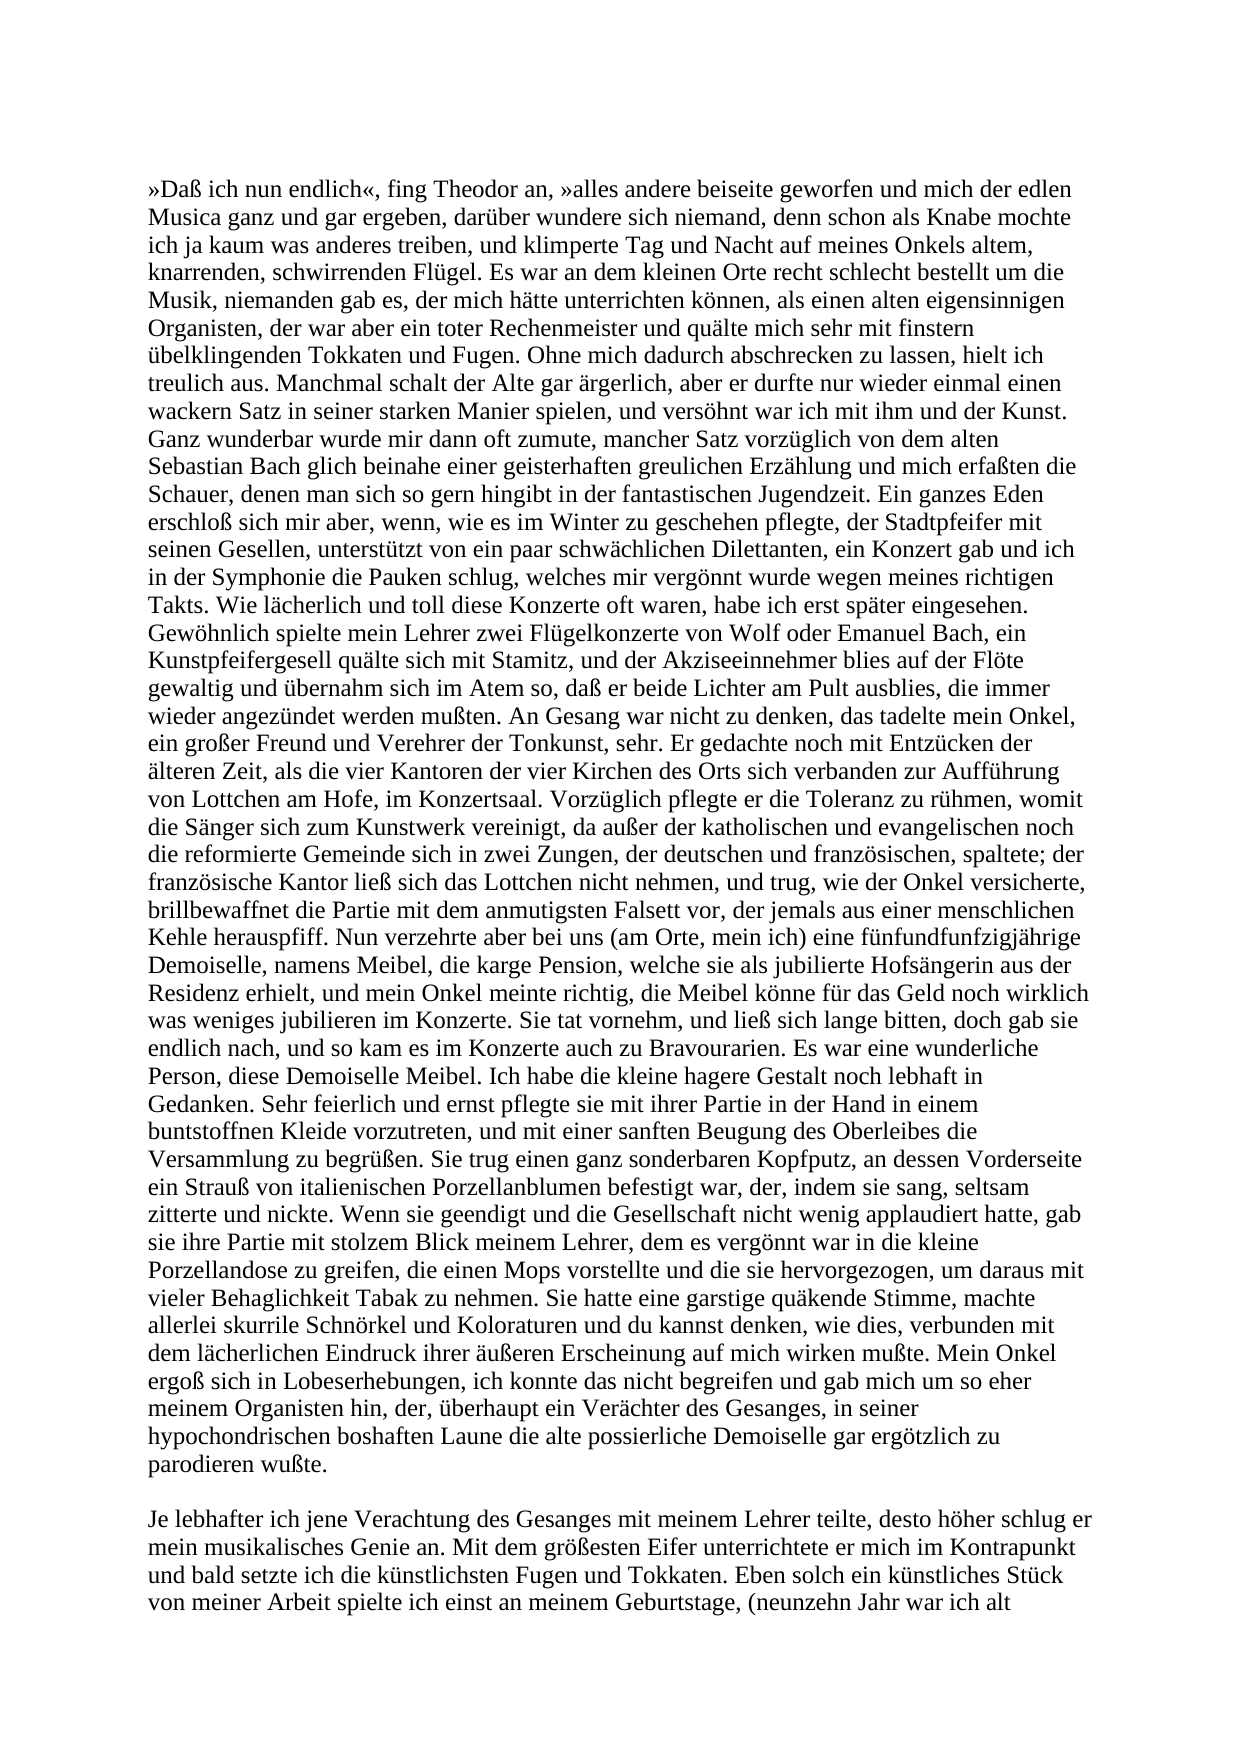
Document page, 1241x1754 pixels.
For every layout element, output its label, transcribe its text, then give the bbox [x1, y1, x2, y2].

text »Daß ich nun endlich«, fing Theodor an, »alles andere beiseite geworfen und mich der edlen Musica ganz und gar ergeben, darüber wundere sich niemand, denn schon als Knabe mochte ich ja kaum was anderes treiben, und klimperte Tag und Nacht auf meines Onkels altem, knarrenden, schwirrenden Flügel. Es war an dem kleinen Orte recht schlecht bestellt um die Musik, niemanden gab es, der mich hätte unterrichten können, als einen alten eigensinnigen Organisten, der war aber ein toter Rechenmeister und quälte mich sehr mit finstern übelklingenden Tokkaten und Fugen. Ohne mich dadurch abschrecken zu lassen, hielt ich treulich aus. Manchmal schalt der Alte gar ärgerlich, aber er durfte nur wieder einmal einen wackern Satz in seiner starken Manier spielen, und versöhnt war ich mit ihm und der Kunst. Ganz wunderbar wurde mir dann oft zumute, mancher Satz vorzüglich von dem alten Sebastian Bach glich beinahe einer geisterhaften greulichen Erzählung und mich erfaßten die Schauer, denen man sich so gern hingibt in der fantastischen Jugendzeit. Ein ganzes Eden erschloß sich mir aber, wenn, wie es im Winter zu geschehen pflegte, der Stadtpfeifer mit seinen Gesellen, unterstützt von ein paar schwächlichen Dilettanten, ein Konzert gab und ich in der Symphonie die Pauken schlug, welches mir vergönnt wurde wegen meines richtigen Takts. Wie lächerlich und toll diese Konzerte oft waren, habe ich erst später eingesehen. Gewöhnlich spielte mein Lehrer zwei Flügelkonzerte von Wolf oder Emanuel Bach, ein Kunstpfeifergesell quälte sich mit Stamitz, und der Akziseeinnehmer blies auf der Flöte gewaltig und übernahm sich im Atem so, daß er beide Lichter am Pult ausblies, die immer wieder angezündet werden mußten. An Gesang war nicht zu denken, das tadelte mein Onkel, ein großer Freund und Verehrer der Tonkunst, sehr. Er gedachte noch mit Entzücken der älteren Zeit, als die vier Kantoren der vier Kirchen des Orts sich verbanden zur Aufführung von Lottchen am Hofe, im Konzertsaal. Vorzüglich pflegte er die Toleranz zu rühmen, womit die Sänger sich zum Kunstwerk vereinigt, da außer der katholischen und evangelischen noch die reformierte Gemeinde sich in zwei Zungen, der deutschen und französischen, spaltete; der französische Kantor ließ sich das Lottchen nicht nehmen, und trug, wie der Onkel versicherte, brillbewaffnet die Partie mit dem anmutigsten Falsett vor, der jemals aus einer menschlichen Kehle herauspfiff. Nun verzehrte aber bei uns (am Orte, mein ich) eine fünfundfunfzigjährige Demoiselle, namens Meibel, die karge Pension, welche sie als jubilierte Hofsängerin aus der Residenz erhielt, und mein Onkel meinte richtig, die Meibel könne für das Geld noch wirklich was weniges jubilieren im Konzerte. Sie tat vornehm, und ließ sich lange bitten, doch gab sie endlich nach, und so kam es im Konzerte auch zu Bravourarien. Es war eine wunderliche Person, diese Demoiselle Meibel. Ich habe die kleine hagere Gestalt noch lebhaft in Gedanken. Sehr feierlich und ernst pflegte sie mit ihrer Partie in der Hand in einem buntstoffnen Kleide vorzutreten, und mit einer sanften Beugung des Oberleibes die Versammlung zu begrüßen. Sie trug einen ganz sonderbaren Kopfputz, an dessen Vorderseite ein Strauß von italienischen Porzellanblumen befestigt war, der, indem sie sang, seltsam zitterte und nickte. Wenn sie geendigt und die Gesellschaft nicht wenig applaudiert hatte, gab sie ihre Partie mit stolzem Blick meinem Lehrer, dem es vergönnt war in die kleine Porzellandose zu greifen, die einen Mops vorstellte und die sie hervorgezogen, um daraus mit vieler Behaglichkeit Tabak zu nehmen. Sie hatte eine garstige quäkende Stimme, machte allerlei skurrile Schnörkel und Koloraturen und du kannst denken, wie dies, verbunden mit dem lächerlichen Eindruck ihrer äußeren Erscheinung auf mich wirken mußte. Mein Onkel ergoß sich in Lobeserhebungen, ich konnte das nicht begreifen und gab mich um so eher meinem Organisten hin, der, überhaupt ein Verächter des Gesanges, in seiner hypochondrischen boshaften Laune die alte possierliche Demoiselle gar ergötzlich zu parodieren wußte. [148, 175, 1092, 1478]
text Je lebhafter ich jene Verachtung des Gesanges mit meinem Lehrer teilte, desto höher schlug er mein musikalisches Genie an. Mit dem größesten Eifer unterrichtete er mich im Kontrapunkt und bald setzte ich die künstlichsten Fugen und Tokkaten. Eben solch ein künstliches Stück von meiner Arbeit spielte ich einst an meinem Geburtstage, (neunzehn Jahr war ich alt [148, 1505, 1092, 1616]
